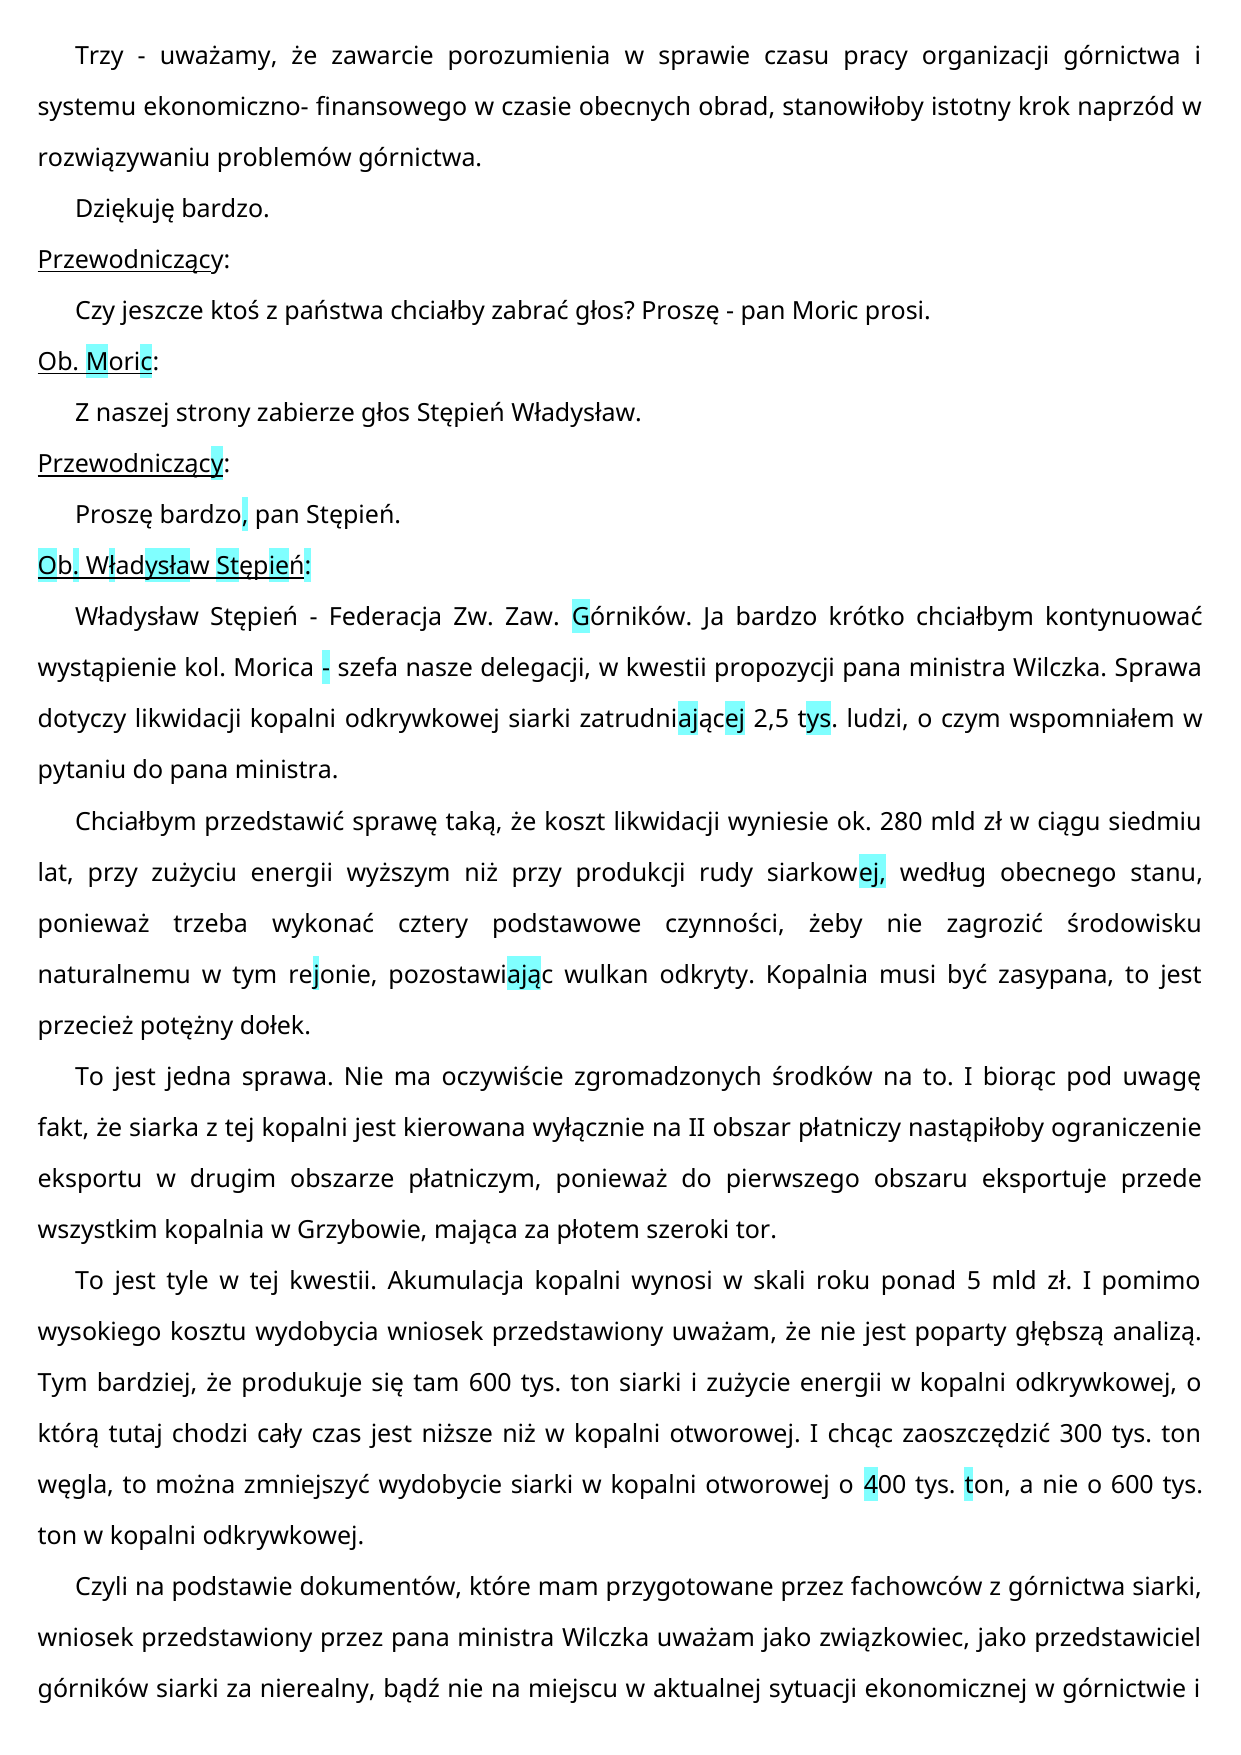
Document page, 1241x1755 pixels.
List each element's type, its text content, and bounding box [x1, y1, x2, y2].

text Dziękuję bardzo. [37, 191, 1203, 225]
text Proszę bardzo, pan Stępień. [37, 497, 1203, 531]
text Ob. Moric: [37, 344, 1203, 378]
text To jest jedna sprawa. Nie ma oczywiście zgromadzonych środków na to. I biorąc pod uwagę fakt, że siarka z tej kopalni jest kierowana wyłącznie na II obszar płatniczy nastąpiłoby ograniczenie eksportu w drugim obszarze płatniczym, ponieważ do pierwszego obszaru eksportuje przede wszystkim kopalnia w Grzybowie, mająca za płotem szeroki tor. [37, 1058, 1203, 1246]
text Chciałbym przedstawić sprawę taką, że koszt likwidacji wyniesie ok. 280 mld zł w ciągu siedmiu lat, przy zużyciu energii wyższym niż przy produkcji rudy siarkowej, według obecnego stanu, ponieważ trzeba wykonać cztery podstawowe czynności, żeby nie zagrozić środowisku naturalnemu w tym rejonie, pozostawiając wulkan odkryty. Kopalnia musi być zasypana, to jest przecież potężny dołek. [37, 803, 1203, 1041]
text Ob. Władysław Stępień: [37, 548, 1203, 582]
text Trzy - uważamy, że zawarcie porozumienia w sprawie czasu pracy organizacji górnictwa i systemu ekonomiczno- finansowego w czasie obecnych obrad, stanowiłoby istotny krok naprzód w rozwiązywaniu problemów górnictwa. [37, 37, 1203, 174]
text Przewodniczący: [37, 242, 1203, 276]
text Z naszej strony zabierze głos Stępień Władysław. [37, 395, 1203, 429]
text Władysław Stępień - Federacja Zw. Zaw. Górników. Ja bardzo krótko chciałbym kontynuować wystąpienie kol. Morica - szefa nasze delegacji, w kwestii propozycji pana ministra Wilczka. Sprawa dotyczy likwidacji kopalni odkrywkowej siarki zatrudniającej 2,5 tys. ludzi, o czym wspomniałem w pytaniu do pana ministra. [37, 599, 1203, 786]
text Przewodniczący: [37, 446, 1203, 480]
text Czyli na podstawie dokumentów, które mam przygotowane przez fachowców z górnictwa siarki, wniosek przedstawiony przez pana ministra Wilczka uważam jako związkowiec, jako przedstawiciel górników siarki za nierealny, bądź nie na miejscu w aktualnej sytuacji ekonomicznej w górnictwie i [37, 1569, 1203, 1705]
text Czy jeszcze ktoś z państwa chciałby zabrać głos? Proszę - pan Moric prosi. [37, 293, 1203, 327]
text To jest tyle w tej kwestii. Akumulacja kopalni wynosi w skali roku ponad 5 mld zł. I pomimo wysokiego kosztu wydobycia wniosek przedstawiony uważam, że nie jest poparty głębszą analizą. Tym bardziej, że produkuje się tam 600 tys. ton siarki i zużycie energii w kopalni odkrywkowej, o którą tutaj chodzi cały czas jest niższe niż w kopalni otworowej. I chcąc zaoszczędzić 300 tys. ton węgla, to można zmniejszyć wydobycie siarki w kopalni otworowej o 400 tys. ton, a nie o 600 tys. ton w kopalni odkrywkowej. [37, 1262, 1203, 1552]
